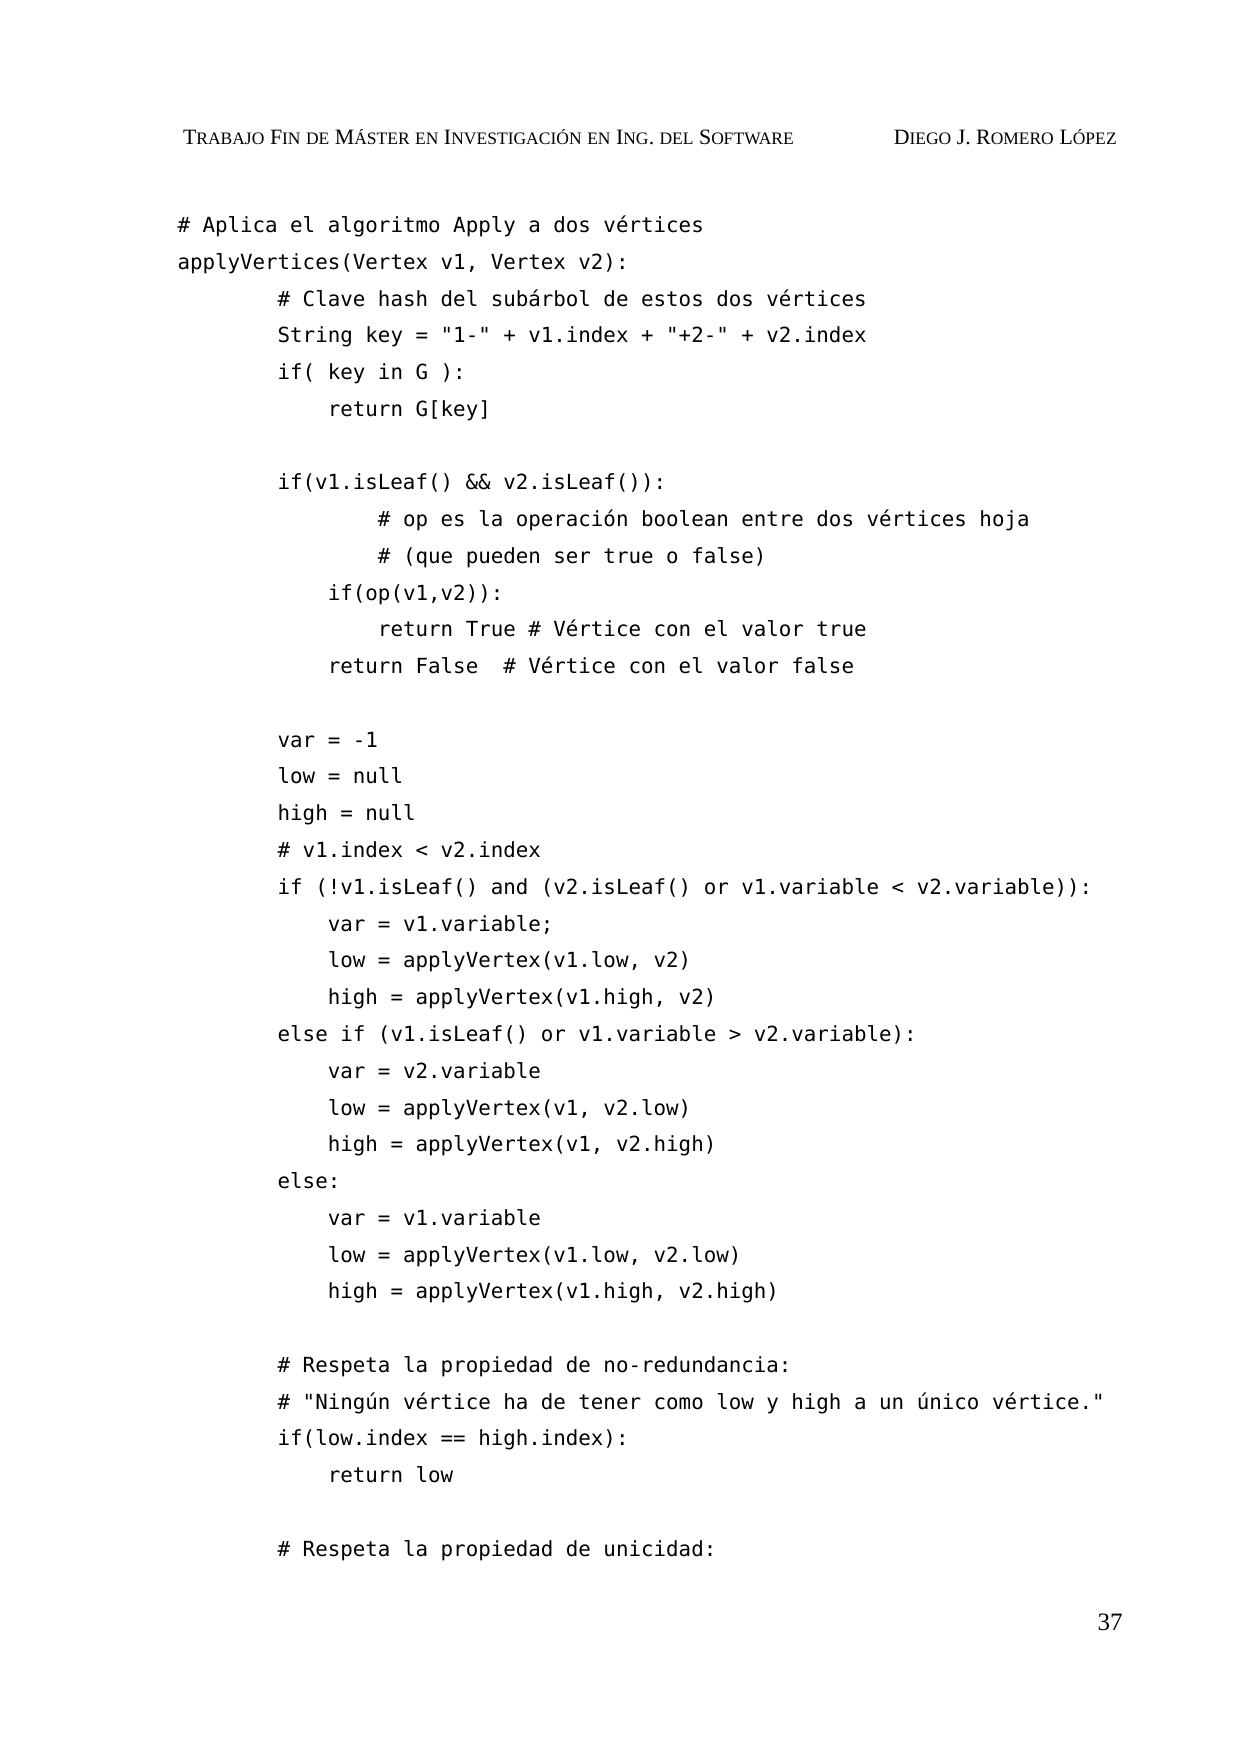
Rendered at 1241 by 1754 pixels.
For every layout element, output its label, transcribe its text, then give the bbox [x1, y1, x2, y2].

text # Respeta la propiedad de unicidad: [177, 1537, 1122, 1561]
text # Respeta la propiedad de no-redundancia: [177, 1353, 1122, 1377]
text else if (v1.isLeaf() or v1.variable > v2.variable): [177, 1022, 1122, 1046]
text high = applyVertex(v1.high, v2) [177, 985, 1122, 1009]
text high = null [177, 801, 1122, 826]
text # v1.index < v2.index [177, 838, 1122, 862]
text # (que pueden ser true o false) [177, 544, 1122, 568]
text if(op(v1,v2)): [177, 581, 1122, 605]
text return True # Vértice con el valor true [177, 617, 1122, 642]
text high = applyVertex(v1, v2.high) [177, 1132, 1122, 1157]
text if( key in G ): [177, 360, 1122, 384]
text # Clave hash del subárbol de estos dos vértices [177, 287, 1122, 311]
text return low [177, 1463, 1122, 1487]
text applyVertices(Vertex v1, Vertex v2): [177, 250, 1122, 274]
text var = v2.variable [177, 1059, 1122, 1083]
text if (!v1.isLeaf() and (v2.isLeaf() or v1.variable < v2.variable)): [177, 875, 1122, 899]
text # Aplica el algoritmo Apply a dos vértices [177, 213, 1122, 237]
text return G[key] [177, 397, 1122, 421]
text var = v1.variable; [177, 912, 1122, 936]
text var = -1 [177, 728, 1122, 752]
text if(v1.isLeaf() && v2.isLeaf()): [177, 470, 1122, 495]
text if(low.index == high.index): [177, 1426, 1122, 1451]
text # op es la operación boolean entre dos vértices hoja [177, 507, 1122, 531]
text String key = "1-" + v1.index + "+2-" + v2.index [177, 323, 1122, 348]
text low = applyVertex(v1.low, v2) [177, 948, 1122, 973]
text else: [177, 1169, 1122, 1193]
text low = applyVertex(v1, v2.low) [177, 1096, 1122, 1120]
text high = applyVertex(v1.high, v2.high) [177, 1279, 1122, 1304]
text return False # Vértice con el valor false [177, 654, 1122, 678]
text low = null [177, 764, 1122, 789]
text low = applyVertex(v1.low, v2.low) [177, 1243, 1122, 1267]
text # "Ningún vértice ha de tener como low y high a un único vértice." [177, 1390, 1122, 1414]
text var = v1.variable [177, 1206, 1122, 1230]
